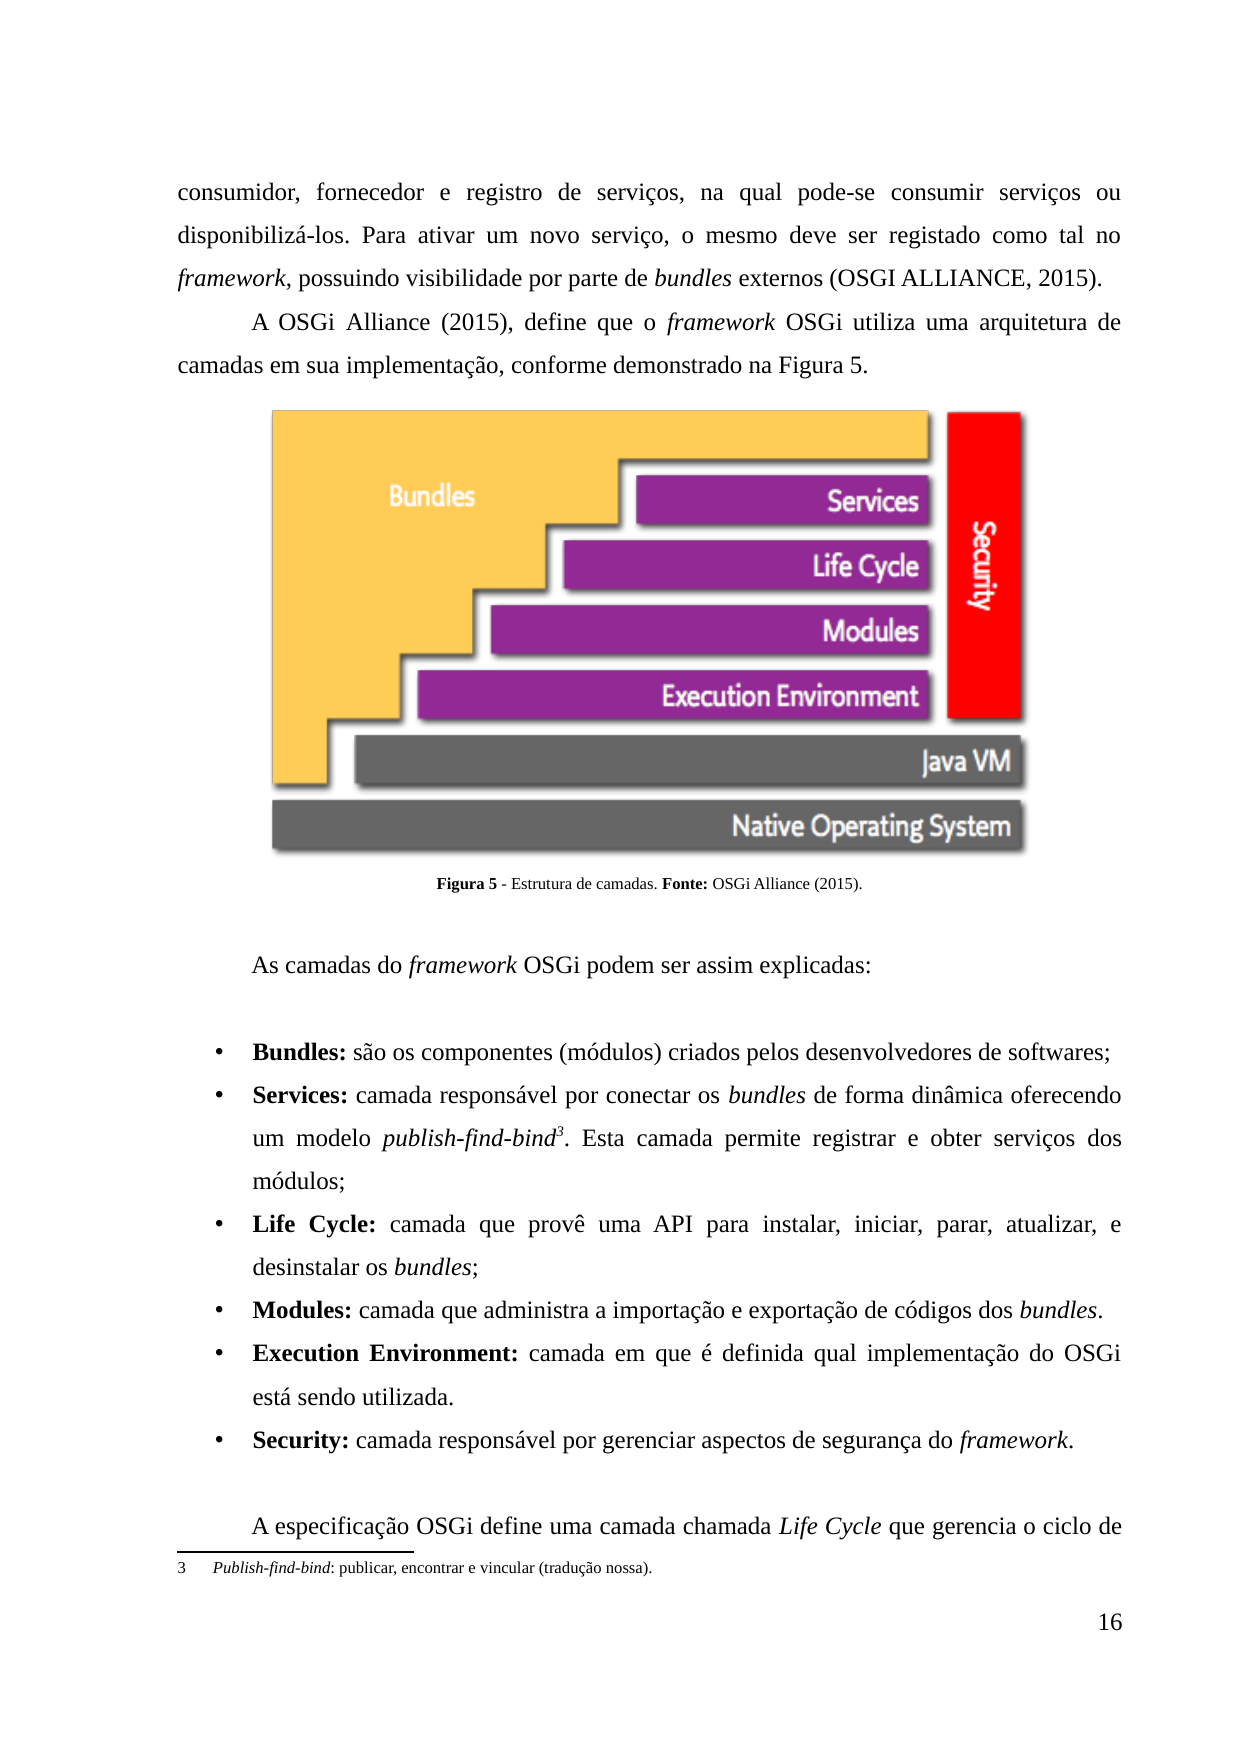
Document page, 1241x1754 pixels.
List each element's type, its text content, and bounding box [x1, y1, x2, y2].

text consumidor, fornecedor e registro de serviços, na qual pode-se consumir serviços ou disponibilizá-los. Para ativar um novo serviço, o mesmo deve ser registado como tal no framework, possuindo visibilidade por parte de bundles externos (OSGI ALLIANCE, 2015). [177, 177, 1122, 292]
list Bundles: são os componentes (módulos) criados pelos desenvolvedores de softwares; [215, 1037, 1122, 1065]
list Services: camada responsável por conectar os bundles de forma dinâmica oferecendo um modelo publish-find-bind. Esta camada permite registrar e obter serviços dos módulos; [215, 1080, 1122, 1195]
text A especificação OSGi define uma camada chamada Life Cycle que gerencia o ciclo de [177, 1511, 1122, 1540]
list Publish-find-bind: publicar, encontrar e vincular (tradução nossa). [177, 1558, 1122, 1577]
list Modules: camada que administra a importação e exportação de códigos dos bundles. [215, 1295, 1122, 1324]
text Figura 5 - Estrutura de camadas. Fonte: OSGi Alliance (2015). [255, 874, 1044, 893]
list Life Cycle: camada que provê uma API para instalar, iniciar, parar, atualizar, e desinstalar os bundles; [215, 1209, 1122, 1281]
text A OSGi Alliance (2015), define que o framework OSGi utiliza uma arquitetura de camadas em sua implementação, conforme demonstrado na Figura 5. [177, 307, 1122, 378]
list Execution Environment: camada em que é definida qual implementação do OSGi está sendo utilizada. [215, 1338, 1122, 1410]
list Security: camada responsável por gerenciar aspectos de segurança do framework. [215, 1425, 1122, 1453]
text As camadas do framework OSGi podem ser assim explicadas: [177, 950, 1122, 979]
picture [254, 392, 1045, 874]
